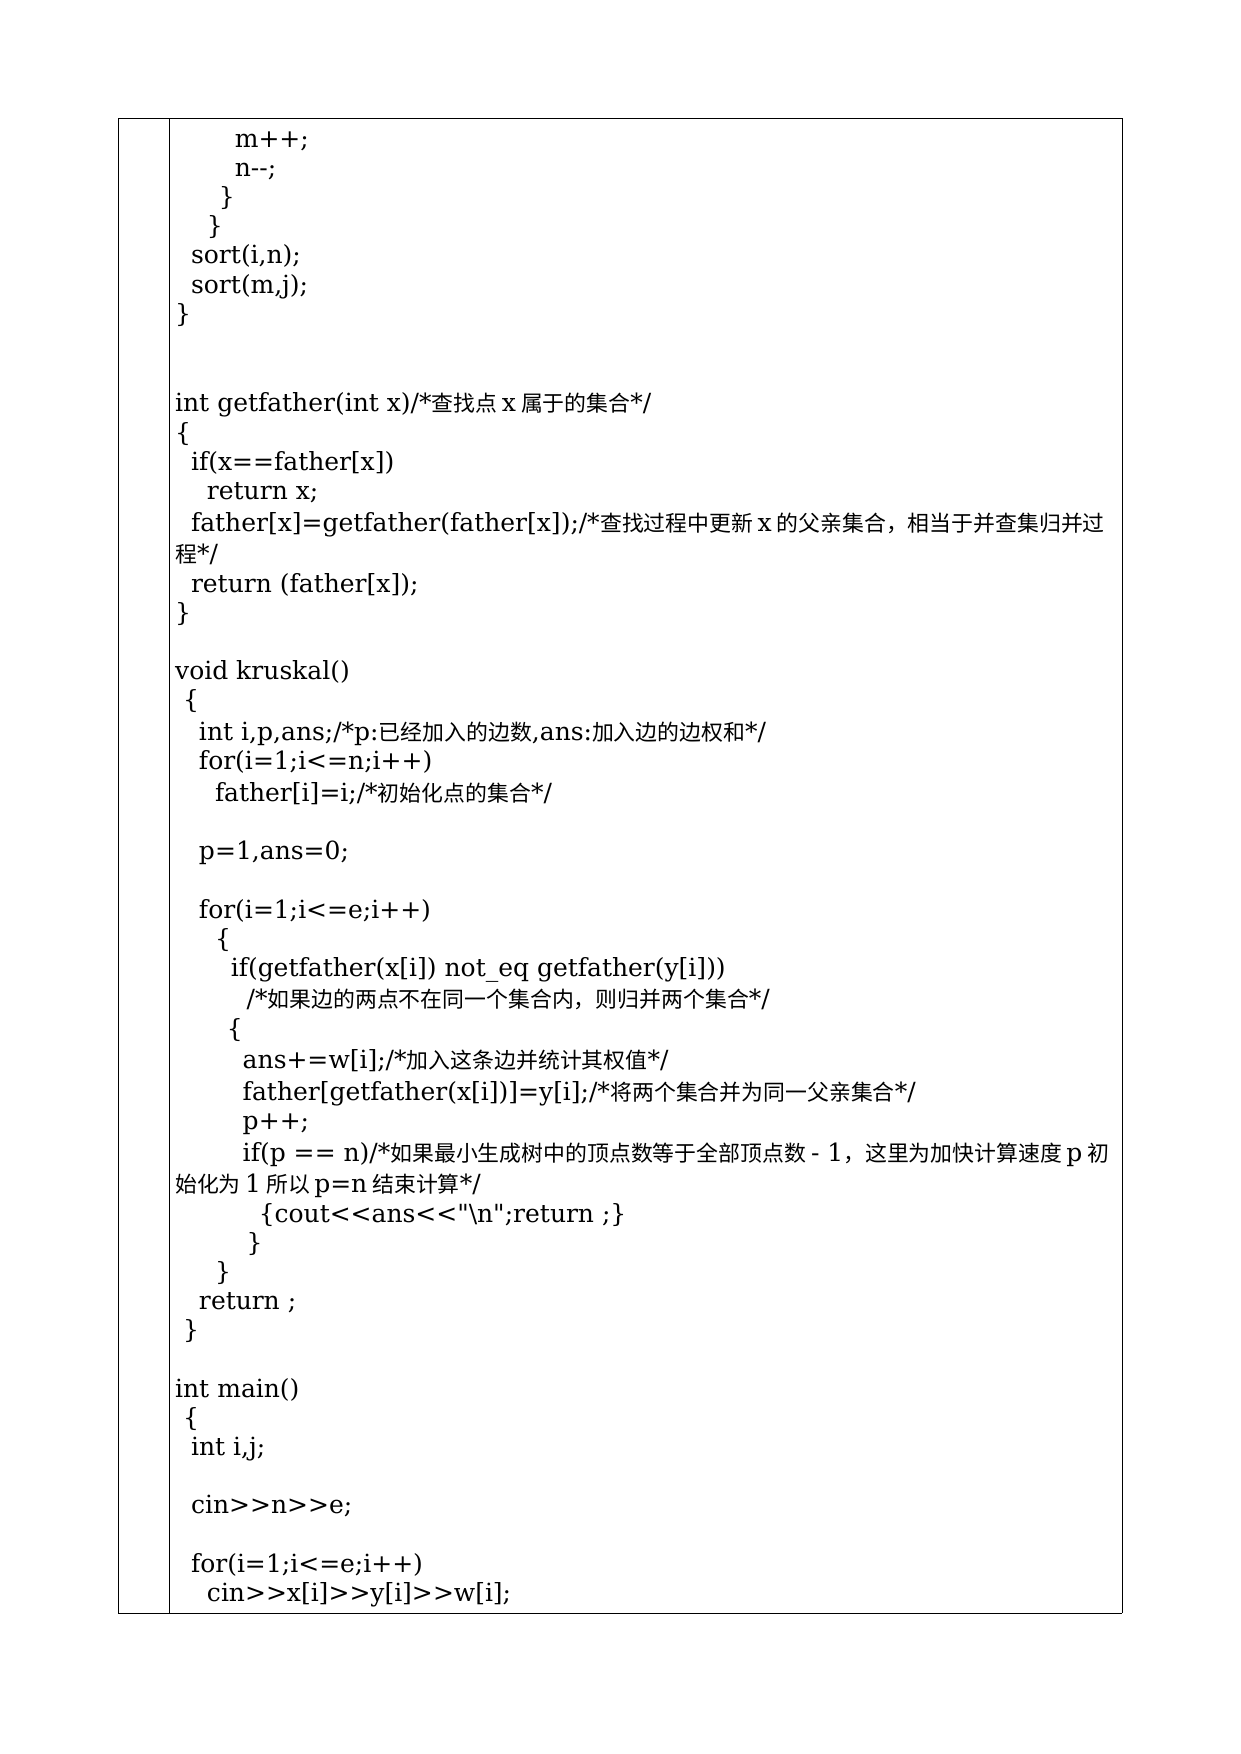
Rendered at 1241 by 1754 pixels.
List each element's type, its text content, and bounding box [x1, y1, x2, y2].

table_header m++; n--; } } sort(i,n); sort(m,j); } int getfather(int x)/*查找点x属于的集合*/ { if(x==father[x]) return x; father[x]=getfather(father[x]);/*查找过程中更新x的父亲集合，相当于并查集归并过程*/ return (father[x]); } void kruskal() { int i,p,ans;/*p:已经加入的边数,ans:加入边的边权和*/ for(i=1;i<=n;i++) father[i]=i;/*初始化点的集合*/ p=1,ans=0; for(i=1;i<=e;i++) { if(getfather(x[i]) not_eq getfather(y[i])) /*如果边的两点不在同一个集合内，则归并两个集合*/ { ans+=w[i];/*加入这条边并统计其权值*/ father[getfather(x[i])]=y[i];/*将两个集合并为同一父亲集合*/ p++; if(p == n)/*如果最小生成树中的顶点数等于全部顶点数 - 1，这里为加快计算速度p初始化为1所以p=n结束计算*/ {cout<<ans<<"\n";return ;} } } return ; } int main() { int i,j; cin>>n>>e; for(i=1;i<=e;i++) cin>>x[i]>>y[i]>>w[i]; [170, 119, 1122, 1613]
table_header [119, 119, 169, 1613]
